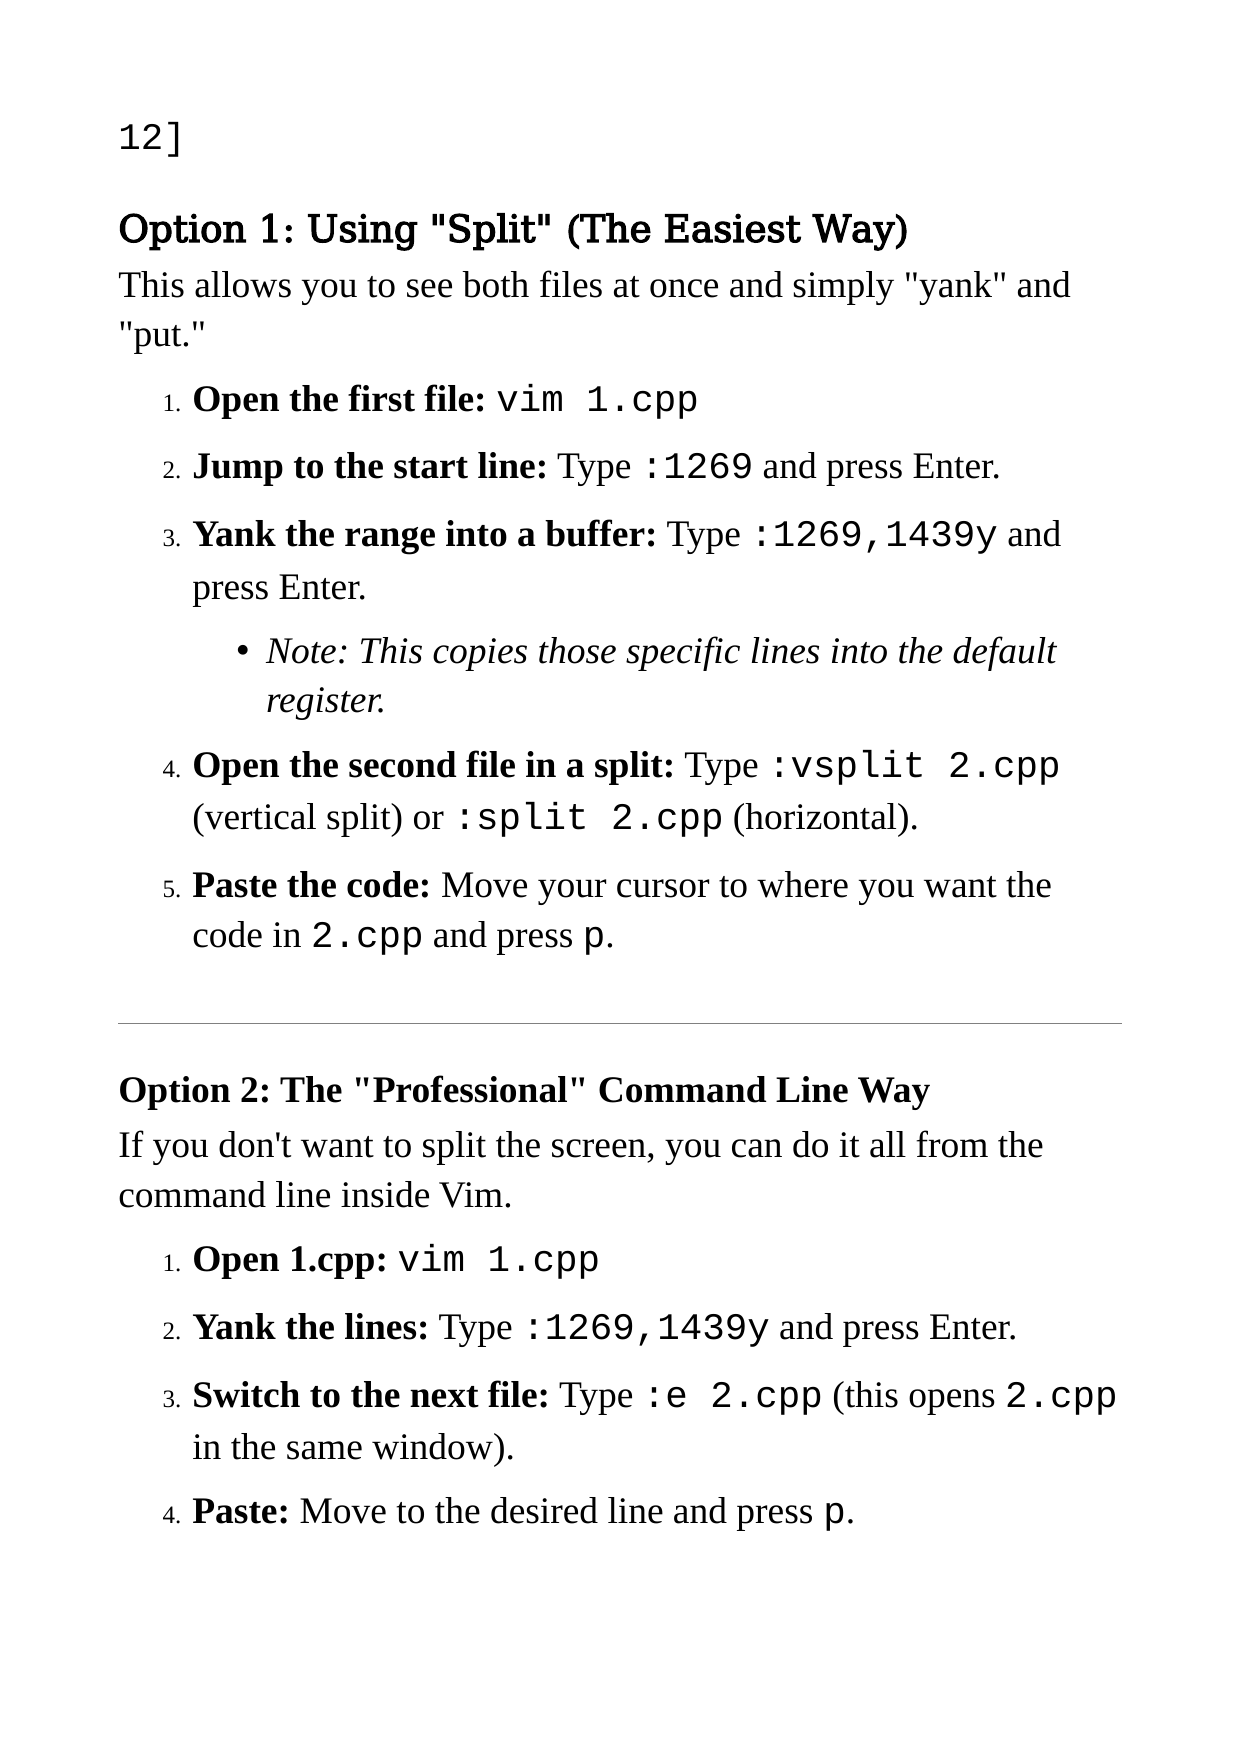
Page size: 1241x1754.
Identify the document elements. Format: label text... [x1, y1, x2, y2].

list Open the first file: vim 1.cpp [162, 376, 1122, 422]
list Switch to the next file: Type :e 2.cpp (this opens 2.cpp in the same window). [162, 1372, 1122, 1468]
list Paste the code: Move your cursor to where you want the code in 2.cpp and press p. [162, 862, 1122, 958]
text This allows you to see both files at once and simply "yank" and "put." [118, 262, 1122, 355]
list Paste: Move to the desired line and press p. [162, 1489, 1122, 1535]
list Yank the lines: Type :1269,1439y and press Enter. [162, 1304, 1122, 1351]
list Jump to the start line: Type :1269 and press Enter. [162, 444, 1122, 490]
text 12] [118, 118, 1122, 161]
list Open 1.cpp: vim 1.cpp [162, 1237, 1122, 1283]
subtitle Option 1: Using "Split" (The Easiest Way) [118, 205, 1122, 250]
list Open the second file in a split: Type :vsplit 2.cpp (vertical split) or :split 2.cpp (horizontal). [162, 742, 1122, 841]
list Note: This copies those specific lines into the default register. [236, 628, 1122, 721]
subtitle Option 2: The "Professional" Command Line Way [118, 1067, 1122, 1110]
list Yank the range into a buffer: Type :1269,1439y and press Enter. [162, 511, 1122, 607]
text If you don't want to split the screen, you can do it all from the command line inside Vim. [118, 1123, 1122, 1216]
